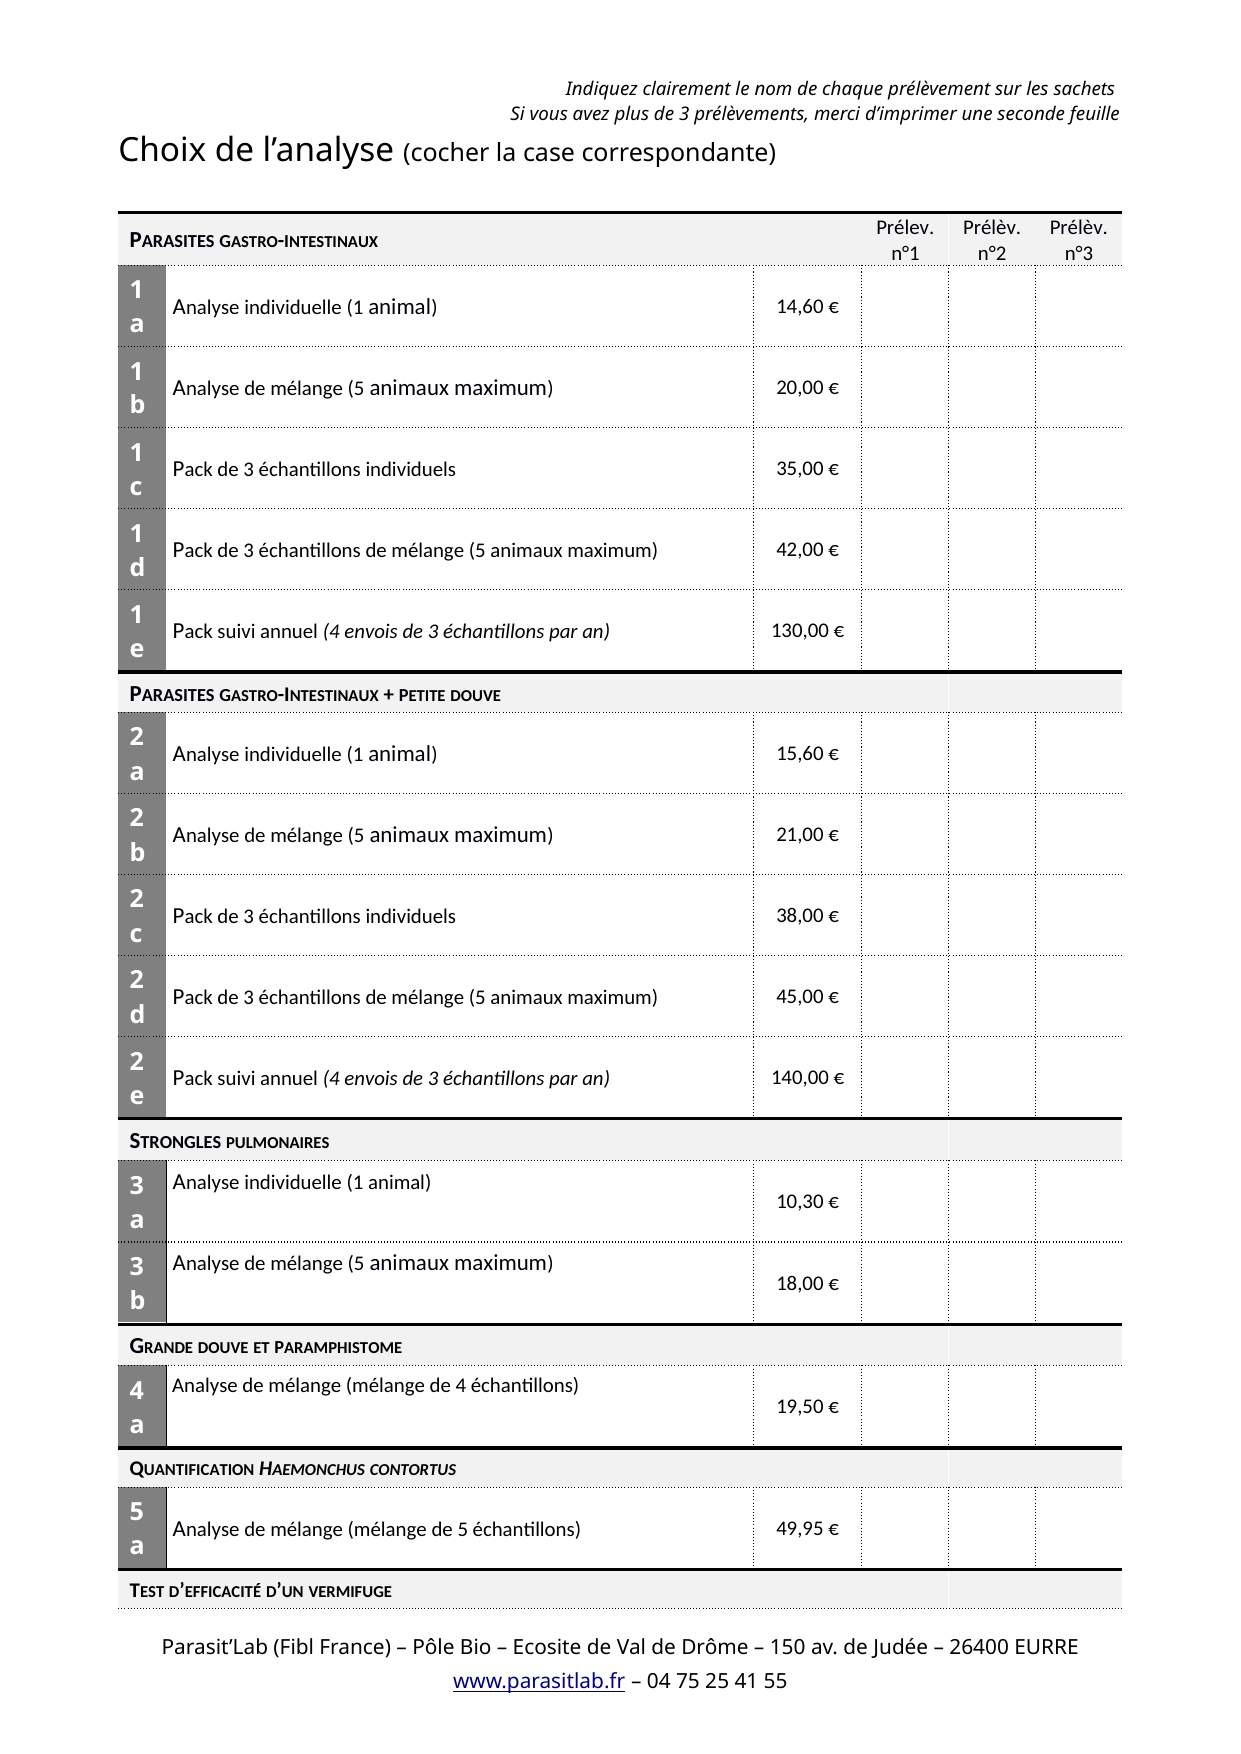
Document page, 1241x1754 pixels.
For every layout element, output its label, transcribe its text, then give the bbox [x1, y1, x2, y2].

table_cell 130,00 € [753, 589, 862, 670]
table_cell [949, 346, 1035, 427]
table_cell [862, 712, 948, 793]
table_header Prélèv. n°3 [1035, 214, 1122, 265]
table_cell 2b [118, 793, 166, 874]
table_cell Analyse individuelle (1 animal) [166, 265, 753, 346]
text Indiquez clairement le nom de chaque prélèvement sur les sachets [118, 75, 1122, 101]
table_cell [1035, 1036, 1122, 1117]
table_cell [949, 1120, 1035, 1160]
table_cell 4a [118, 1365, 166, 1446]
table_cell [862, 1120, 948, 1160]
table_cell [949, 874, 1035, 955]
table_cell 10,30 € [753, 1160, 862, 1241]
table_cell 2c [118, 874, 166, 955]
table_cell [862, 1487, 948, 1568]
table_cell [862, 793, 948, 874]
table_cell [1035, 1160, 1122, 1241]
table_cell Strongles pulmonaires [118, 1120, 862, 1160]
table_cell [1035, 508, 1122, 589]
table_cell Pack de 3 échantillons individuels [166, 427, 753, 508]
table_cell Analyse individuelle (1 animal) [167, 1160, 753, 1241]
table_header Prélèv. n°2 [949, 214, 1035, 265]
table_cell Analyse de mélange (5 animaux maximum) [167, 1241, 753, 1322]
table_cell [949, 1160, 1035, 1241]
table_cell 2a [118, 712, 166, 793]
table_cell [949, 1036, 1035, 1117]
table_cell [1035, 712, 1122, 793]
table_cell [1035, 1241, 1122, 1322]
table_cell 2e [118, 1036, 166, 1117]
table_cell [949, 508, 1035, 589]
table_cell Analyse de mélange (mélange de 4 échantillons) [167, 1365, 753, 1446]
table_cell [1035, 874, 1122, 955]
table_cell [949, 1326, 1035, 1365]
table_cell [949, 1487, 1035, 1568]
table_cell Analyse de mélange (5 animaux maximum) [166, 346, 753, 427]
table_cell [862, 1036, 948, 1117]
table_cell 42,00 € [753, 508, 862, 589]
table_cell 35,00 € [753, 427, 862, 508]
table_cell Pack suivi annuel (4 envois de 3 échantillons par an) [166, 589, 753, 670]
table_cell [862, 1365, 948, 1446]
table_cell [949, 793, 1035, 874]
table_cell [1035, 589, 1122, 670]
table_cell [1035, 265, 1122, 346]
table_cell Quantification Haemonchus contortus [118, 1450, 862, 1487]
table_cell 2d [118, 955, 166, 1036]
table_cell 1d [118, 508, 166, 589]
table_cell [1035, 1487, 1122, 1568]
table_cell Analyse de mélange (mélange de 5 échantillons) [167, 1487, 753, 1568]
table_cell [862, 265, 948, 346]
table_header Parasites gastro-intestinaux [118, 214, 862, 265]
table_cell [1035, 1450, 1122, 1487]
table_cell 14,60 € [753, 265, 862, 346]
table_cell 15,60 € [753, 712, 862, 793]
text Si vous avez plus de 3 prélèvements, merci d’imprimer une seconde feuille [118, 101, 1122, 126]
table_cell Analyse de mélange (5 animaux maximum) [166, 793, 753, 874]
table_cell [1035, 346, 1122, 427]
table_cell [1035, 793, 1122, 874]
table_cell 38,00 € [753, 874, 862, 955]
table_cell [1035, 1365, 1122, 1446]
table_cell Pack de 3 échantillons de mélange (5 animaux maximum) [166, 508, 753, 589]
table_cell 1a [118, 265, 166, 346]
table_cell [862, 1326, 948, 1365]
table_cell Pack de 3 échantillons individuels [166, 874, 753, 955]
text Choix de l’analyse (cocher la case correspondante) [118, 126, 1122, 171]
table_cell 18,00 € [753, 1241, 862, 1322]
table_cell [862, 508, 948, 589]
table_cell Analyse individuelle (1 animal) [166, 712, 753, 793]
table_cell [862, 1241, 948, 1322]
table_cell Pack suivi annuel (4 envois de 3 échantillons par an) [166, 1036, 753, 1117]
table_cell 1b [118, 346, 166, 427]
table_cell [949, 712, 1035, 793]
table_cell [1035, 427, 1122, 508]
table_cell Pack de 3 échantillons de mélange (5 animaux maximum) [166, 955, 753, 1036]
table_cell Test d’efficacité d’un vermifuge [118, 1571, 862, 1608]
table_cell [949, 955, 1035, 1036]
table_cell [949, 1571, 1035, 1608]
table_cell [1035, 1120, 1122, 1160]
table_cell [862, 674, 948, 712]
table_cell [1035, 955, 1122, 1036]
table_cell [862, 346, 948, 427]
table_cell [1035, 1571, 1122, 1608]
table_cell 21,00 € [753, 793, 862, 874]
table_cell [949, 1450, 1035, 1487]
table_cell [949, 589, 1035, 670]
table_cell Grande douve et paramphistome [118, 1326, 862, 1365]
table_cell 3b [118, 1241, 166, 1322]
table_cell [949, 1241, 1035, 1322]
table_cell 45,00 € [753, 955, 862, 1036]
table_cell [1035, 674, 1122, 712]
table_cell [862, 589, 948, 670]
table_cell 19,50 € [753, 1365, 862, 1446]
table_cell 5a [118, 1487, 166, 1568]
table_cell 20,00 € [753, 346, 862, 427]
table_cell [949, 674, 1035, 712]
table_cell [862, 874, 948, 955]
table_cell Parasites gastro-Intestinaux + petite douve [118, 674, 862, 712]
table_cell [949, 427, 1035, 508]
table_cell 3a [118, 1160, 166, 1241]
table_cell [949, 1365, 1035, 1446]
table_cell 140,00 € [753, 1036, 862, 1117]
table_cell 49,95 € [753, 1487, 862, 1568]
table_cell [1035, 1326, 1122, 1365]
table_header Prélev. n°1 [862, 214, 948, 265]
table_cell [862, 1160, 948, 1241]
table_cell 1e [118, 589, 166, 670]
table_cell [862, 1571, 948, 1608]
table_cell 1c [118, 427, 166, 508]
table_cell [862, 955, 948, 1036]
table_cell [949, 265, 1035, 346]
table_cell [862, 1450, 948, 1487]
table_cell [862, 427, 948, 508]
